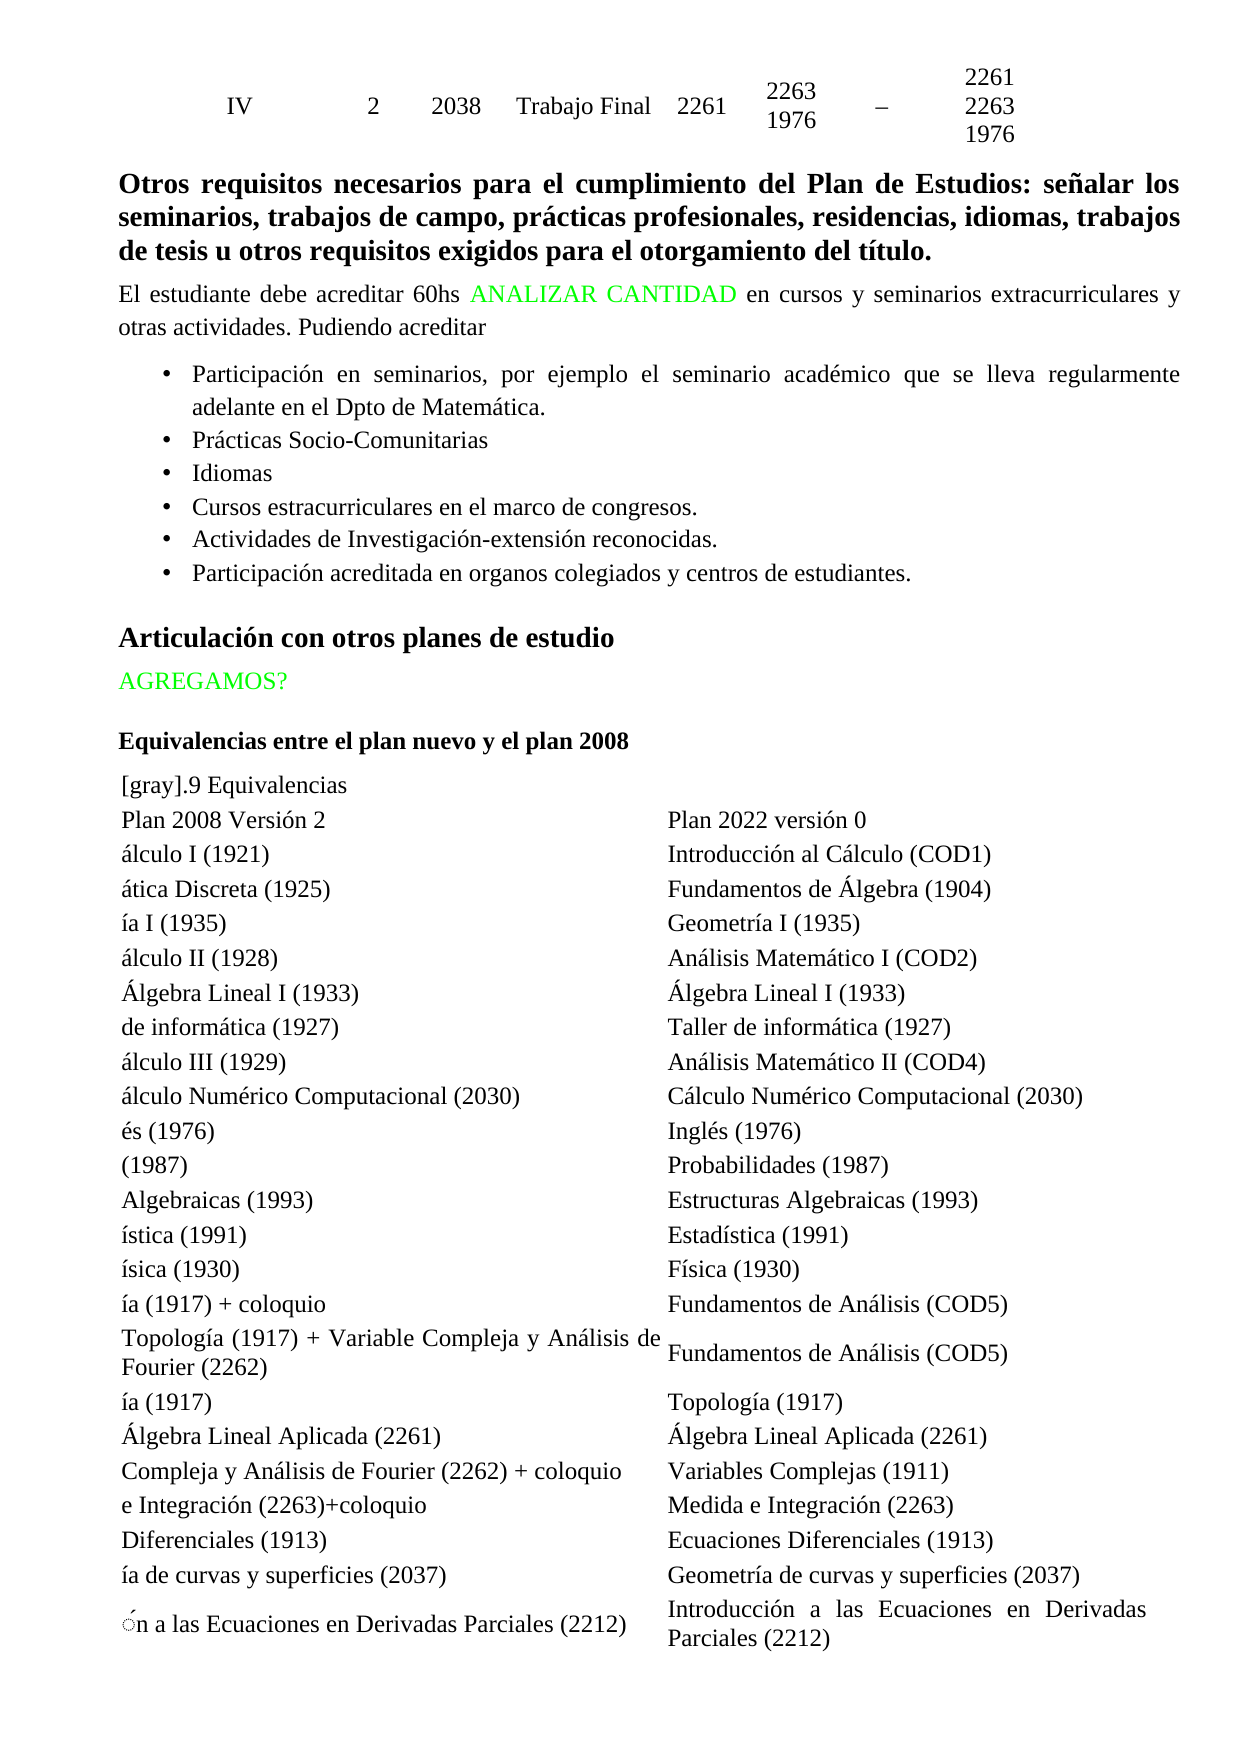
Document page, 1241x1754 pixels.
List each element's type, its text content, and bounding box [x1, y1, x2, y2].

table_cell [1150, 1488, 1161, 1522]
table_cell [1150, 1557, 1161, 1591]
table_cell [1161, 1182, 1181, 1217]
table_cell [1161, 1009, 1181, 1044]
table_cell Álgebra Lineal Aplicada (2261) [664, 1419, 1150, 1453]
table_cell [1150, 1321, 1161, 1384]
table_cell [1150, 975, 1161, 1009]
text AGREGAMOS? [118, 666, 1181, 694]
table_cell [1161, 1044, 1181, 1078]
table_cell [1150, 836, 1161, 871]
table_cell Estructuras Algebraicas (1993) [664, 1182, 1150, 1217]
table_cell ía I (1935) [118, 906, 664, 940]
table_cell Geometría de curvas y superficies (2037) [664, 1557, 1150, 1591]
table_cell Física (1930) [664, 1251, 1150, 1286]
table_cell ática Discreta (1925) [118, 871, 664, 906]
table_header [1161, 767, 1181, 802]
table_cell Topología (1917) [664, 1384, 1150, 1418]
table_cell [1161, 1079, 1181, 1113]
table_cell ́n a las Ecuaciones en Derivadas Parciales (2212) [118, 1591, 664, 1655]
table_cell Introducción a las Ecuaciones en Derivadas Parciales (2212) [664, 1591, 1150, 1655]
table_cell Plan 2008 Versión 2 [118, 802, 664, 836]
table_cell és (1976) [118, 1113, 664, 1148]
list Idiomas [162, 458, 1181, 487]
table_cell [1150, 940, 1161, 975]
subtitle Otros requisitos necesarios para el cumplimiento del Plan de Estudios: señalar los seminarios, trabajos de campo, prácticas profesionales, residencias, idiomas, trabajos de tesis u otros requisitos exigidos para el otorgamiento del título. [118, 166, 1181, 266]
table_cell Fundamentos de Álgebra (1904) [664, 871, 1150, 906]
table_cell de informática (1927) [118, 1009, 664, 1044]
table_cell 2038 [428, 59, 513, 151]
table_cell [1150, 906, 1161, 940]
table_cell Topología (1917) + Variable Compleja y Análisis de Fourier (2262) [118, 1321, 664, 1384]
table_cell [1150, 1009, 1161, 1044]
table_cell IV [224, 59, 364, 151]
table_cell [1150, 1286, 1161, 1321]
table_cell Algebraicas (1993) [118, 1182, 664, 1217]
table_cell [1150, 1217, 1161, 1251]
table_cell [1150, 1384, 1161, 1418]
table_cell Trabajo Final [513, 59, 674, 151]
table_cell [1161, 1557, 1181, 1591]
table_cell [1150, 1044, 1161, 1078]
table_cell Ecuaciones Diferenciales (1913) [664, 1522, 1150, 1557]
table_cell Medida e Integración (2263) [664, 1488, 1150, 1522]
table_cell álculo Numérico Computacional (2030) [118, 1079, 664, 1113]
table_cell – [873, 59, 962, 151]
table_cell Geometría I (1935) [664, 906, 1150, 940]
table_cell Inglés (1976) [664, 1113, 1150, 1148]
table_cell Estadística (1991) [664, 1217, 1150, 1251]
table_cell Análisis Matemático II (COD4) [664, 1044, 1150, 1078]
table_cell Taller de informática (1927) [664, 1009, 1150, 1044]
table_cell [1161, 1522, 1181, 1557]
list Cursos estracurriculares en el marco de congresos. [162, 492, 1181, 520]
table_cell ía de curvas y superficies (2037) [118, 1557, 664, 1591]
table_cell [1161, 1419, 1181, 1453]
table_cell 2261 [674, 59, 763, 151]
table_cell ísica (1930) [118, 1251, 664, 1286]
list Participación acreditada en organos colegiados y centros de estudiantes. [162, 558, 1181, 586]
table_cell [1161, 975, 1181, 1009]
table_cell Compleja y Análisis de Fourier (2262) + coloquio [118, 1453, 664, 1488]
table_cell Variables Complejas (1911) [664, 1453, 1150, 1488]
table_cell Introducción al Cálculo (COD1) [664, 836, 1150, 871]
table_cell álculo III (1929) [118, 1044, 664, 1078]
table_cell Álgebra Lineal I (1933) [118, 975, 664, 1009]
table_cell Fundamentos de Análisis (COD5) [664, 1321, 1150, 1384]
table_cell 2 [364, 59, 428, 151]
table_cell [1161, 1591, 1181, 1655]
table_cell [1150, 871, 1161, 906]
table_cell [1150, 1079, 1161, 1113]
table_cell [1161, 836, 1181, 871]
table_cell [1161, 1488, 1181, 1522]
table_cell [1150, 1591, 1161, 1655]
list Participación en seminarios, por ejemplo el seminario académico que se lleva regularmente adelante en el Dpto de Matemática. [162, 359, 1181, 421]
table_cell [1150, 1113, 1161, 1148]
table_cell ía (1917) [118, 1384, 664, 1418]
table_cell [1150, 1419, 1161, 1453]
table_cell [1161, 1453, 1181, 1488]
table_header [1150, 767, 1161, 802]
table_cell Plan 2022 versión 0 [664, 802, 1150, 836]
list Actividades de Investigación-extensión reconocidas. [162, 524, 1181, 553]
table_cell [1161, 906, 1181, 940]
table_cell álculo I (1921) [118, 836, 664, 871]
table_cell ía (1917) + coloquio [118, 1286, 664, 1321]
table_cell 2261 2263 1976 [962, 59, 1076, 151]
table_cell [1150, 1182, 1161, 1217]
table_cell [1161, 871, 1181, 906]
table_cell [1150, 1148, 1161, 1182]
table_cell [1161, 1251, 1181, 1286]
table_cell [1161, 1217, 1181, 1251]
table_cell Fundamentos de Análisis (COD5) [664, 1286, 1150, 1321]
table_cell álculo II (1928) [118, 940, 664, 975]
table_cell [1150, 802, 1161, 836]
table_cell [1150, 1251, 1161, 1286]
table_cell [1161, 1384, 1181, 1418]
table_cell [1161, 940, 1181, 975]
table_header [gray].9 Equivalencias [118, 767, 1150, 802]
table_cell Diferenciales (1913) [118, 1522, 664, 1557]
table_cell Álgebra Lineal I (1933) [664, 975, 1150, 1009]
table_cell [1161, 802, 1181, 836]
table_cell Probabilidades (1987) [664, 1148, 1150, 1182]
subtitle Equivalencias entre el plan nuevo y el plan 2008 [118, 726, 1181, 755]
table_cell e Integración (2263)+coloquio [118, 1488, 664, 1522]
table_cell Cálculo Numérico Computacional (2030) [664, 1079, 1150, 1113]
table_cell Análisis Matemático I (COD2) [664, 940, 1150, 975]
table_cell [1150, 1522, 1161, 1557]
table_cell [1150, 1453, 1161, 1488]
table_cell Álgebra Lineal Aplicada (2261) [118, 1419, 664, 1453]
table_cell [1161, 1286, 1181, 1321]
table_cell [1161, 1148, 1181, 1182]
table_cell [1161, 1321, 1181, 1384]
subtitle Articulación con otros planes de estudio [118, 620, 1181, 653]
table_cell 2263 1976 [763, 59, 872, 151]
table_cell (1987) [118, 1148, 664, 1182]
list Prácticas Socio-Comunitarias [162, 426, 1181, 454]
text El estudiante debe acreditar 60hs ANALIZAR CANTIDAD en cursos y seminarios extracurriculares y otras actividades. Pudiendo acreditar [118, 279, 1181, 341]
table_cell [1161, 1113, 1181, 1148]
table_cell ística (1991) [118, 1217, 664, 1251]
